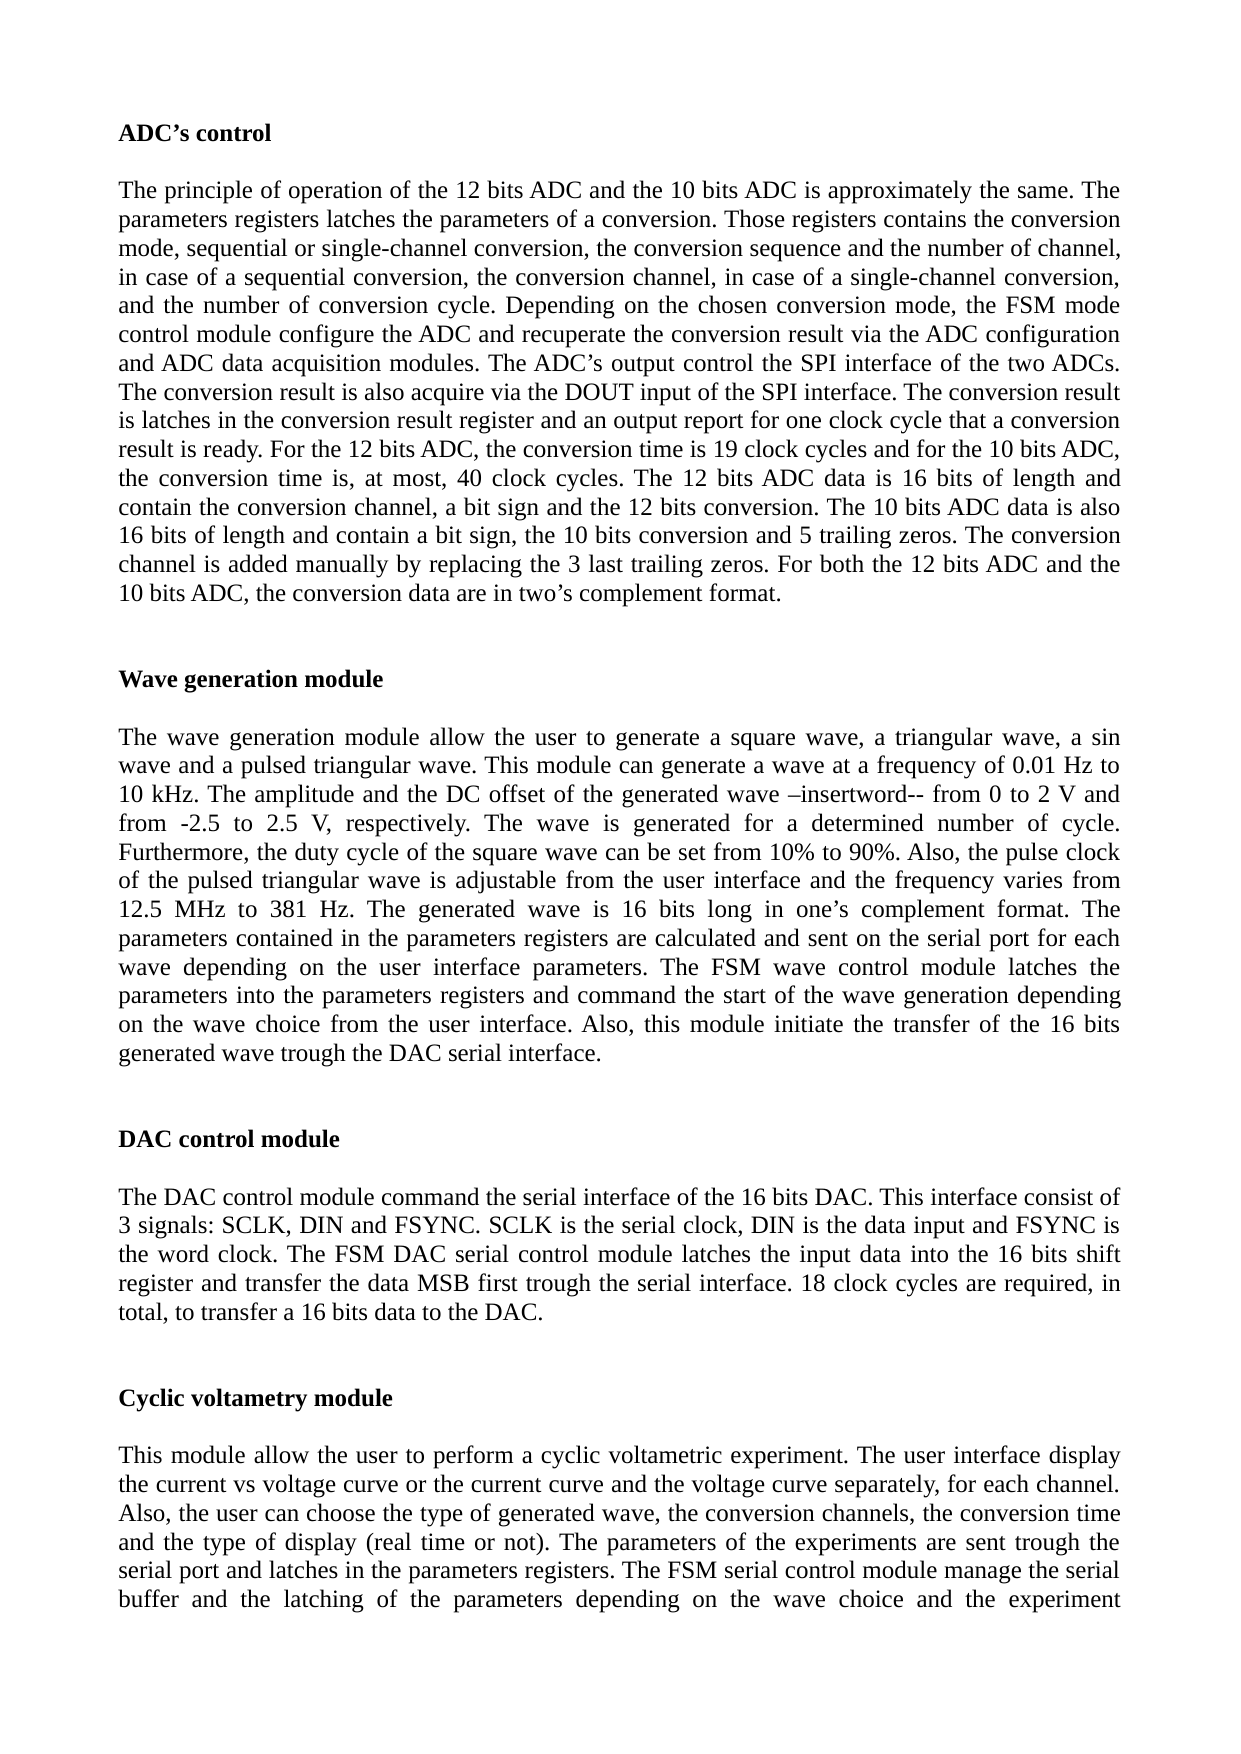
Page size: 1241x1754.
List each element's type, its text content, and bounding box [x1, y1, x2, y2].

text Cyclic voltametry module [118, 1383, 1122, 1412]
text DAC control module [118, 1124, 1122, 1153]
text The wave generation module allow the user to generate a square wave, a triangular wave, a sin wave and a pulsed triangular wave. This module can generate a wave at a frequency of 0.01 Hz to 10 kHz. The amplitude and the DC offset of the generated wave –insertword-- from 0 to 2 V and from -2.5 to 2.5 V, respectively. The wave is generated for a determined number of cycle. Furthermore, the duty cycle of the square wave can be set from 10% to 90%. Also, the pulse clock of the pulsed triangular wave is adjustable from the user interface and the frequency varies from 12.5 MHz to 381 Hz. The generated wave is 16 bits long in one’s complement format. The parameters contained in the parameters registers are calculated and sent on the serial port for each wave depending on the user interface parameters. The FSM wave control module latches the parameters into the parameters registers and command the start of the wave generation depending on the wave choice from the user interface. Also, this module initiate the transfer of the 16 bits generated wave trough the DAC serial interface. [118, 722, 1122, 1067]
text The principle of operation of the 12 bits ADC and the 10 bits ADC is approximately the same. The parameters registers latches the parameters of a conversion. Those registers contains the conversion mode, sequential or single-channel conversion, the conversion sequence and the number of channel, in case of a sequential conversion, the conversion channel, in case of a single-channel conversion, and the number of conversion cycle. Depending on the chosen conversion mode, the FSM mode control module configure the ADC and recuperate the conversion result via the ADC configuration and ADC data acquisition modules. The ADC’s output control the SPI interface of the two ADCs. The conversion result is also acquire via the DOUT input of the SPI interface. The conversion result is latches in the conversion result register and an output report for one clock cycle that a conversion result is ready. For the 12 bits ADC, the conversion time is 19 clock cycles and for the 10 bits ADC, the conversion time is, at most, 40 clock cycles. The 12 bits ADC data is 16 bits of length and contain the conversion channel, a bit sign and the 12 bits conversion. The 10 bits ADC data is also 16 bits of length and contain a bit sign, the 10 bits conversion and 5 trailing zeros. The conversion channel is added manually by replacing the 3 last trailing zeros. For both the 12 bits ADC and the 10 bits ADC, the conversion data are in two’s complement format. [118, 176, 1122, 607]
text Wave generation module [118, 664, 1122, 693]
text The DAC control module command the serial interface of the 16 bits DAC. This interface consist of 3 signals: SCLK, DIN and FSYNC. SCLK is the serial clock, DIN is the data input and FSYNC is the word clock. The FSM DAC serial control module latches the input data into the 16 bits shift register and transfer the data MSB first trough the serial interface. 18 clock cycles are required, in total, to transfer a 16 bits data to the DAC. [118, 1182, 1122, 1326]
text This module allow the user to perform a cyclic voltametric experiment. The user interface display the current vs voltage curve or the current curve and the voltage curve separately, for each channel. Also, the user can choose the type of generated wave, the conversion channels, the conversion time and the type of display (real time or not). The parameters of the experiments are sent trough the serial port and latches in the parameters registers. The FSM serial control module manage the serial buffer and the latching of the parameters depending on the wave choice and the experiment [118, 1441, 1122, 1613]
text ADC’s control [118, 118, 1122, 147]
